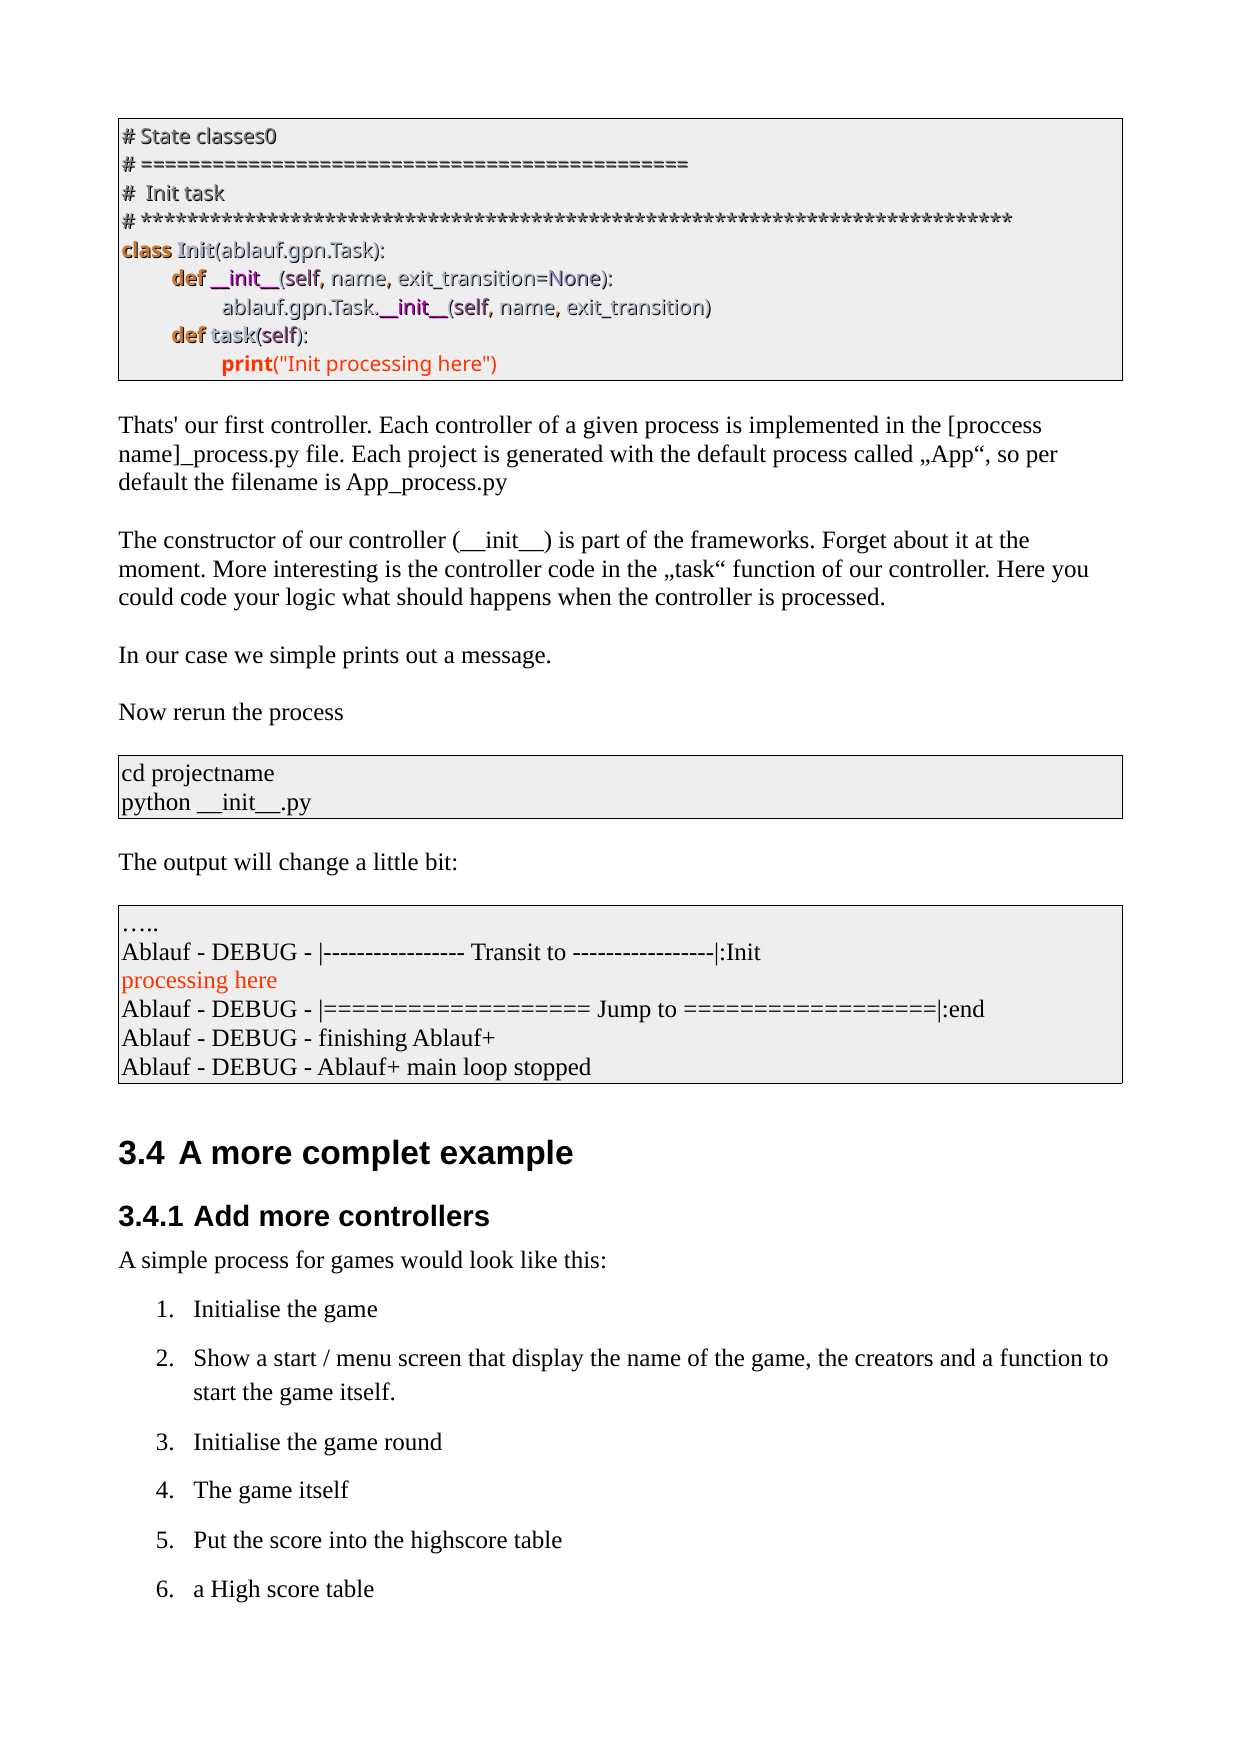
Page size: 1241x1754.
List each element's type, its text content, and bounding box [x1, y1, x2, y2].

text Thats' our first controller. Each controller of a given process is implemented in the [proccess name]_process.py file. Each project is generated with the default process called „App“, so per default the filename is App_process.py [118, 410, 1122, 496]
text Ablauf - DEBUG - |=================== Jump to ==================|:end [119, 991, 1122, 1020]
text cd projectname [119, 756, 1122, 784]
text Ablauf - DEBUG - |----------------- Transit to -----------------|:Init [119, 933, 1122, 962]
list Initialise the game [156, 1294, 1122, 1323]
text Now rerun the process [118, 697, 1122, 726]
text Ablauf - DEBUG - Ablauf+ main loop stopped [119, 1048, 1122, 1083]
text class Init(ablauf.gpn.Task): [119, 232, 1122, 260]
text # Init task [119, 175, 1122, 203]
text In our case we simple prints out a message. [118, 640, 1122, 669]
subtitle A more complet example [118, 1133, 1122, 1172]
list Put the score into the highscore table [156, 1525, 1122, 1553]
text ablauf.gpn.Task.__init__(self, name, exit_transition) [119, 289, 1122, 317]
list a High score table [156, 1574, 1122, 1602]
text processing here [119, 962, 1122, 991]
text # **************************************************************************** [119, 203, 1122, 232]
text Ablauf - DEBUG - finishing Ablauf+ [119, 1020, 1122, 1048]
text The constructor of our controller (__init__) is part of the frameworks. Forget about it at the moment. More interesting is the controller code in the „task“ function of our controller. Here you could code your logic what should happens when the controller is processed. [118, 525, 1122, 611]
text def task(self): [119, 317, 1122, 346]
text # State classes0 [119, 119, 1122, 147]
list Initialise the game round [156, 1427, 1122, 1455]
list Show a start / menu screen that display the name of the game, the creators and a function to start the game itself. [156, 1343, 1122, 1406]
subtitle Add more controllers [118, 1199, 1122, 1232]
text def __init__(self, name, exit_transition=None): [119, 260, 1122, 289]
list The game itself [156, 1476, 1122, 1504]
text # ============================================== [119, 147, 1122, 175]
text A simple process for games would look like this: [118, 1245, 1122, 1274]
text print("Init processing here") [119, 346, 1122, 380]
text ….. [119, 906, 1122, 933]
text The output will change a little bit: [118, 847, 1122, 876]
text python __init__.py [119, 784, 1122, 818]
